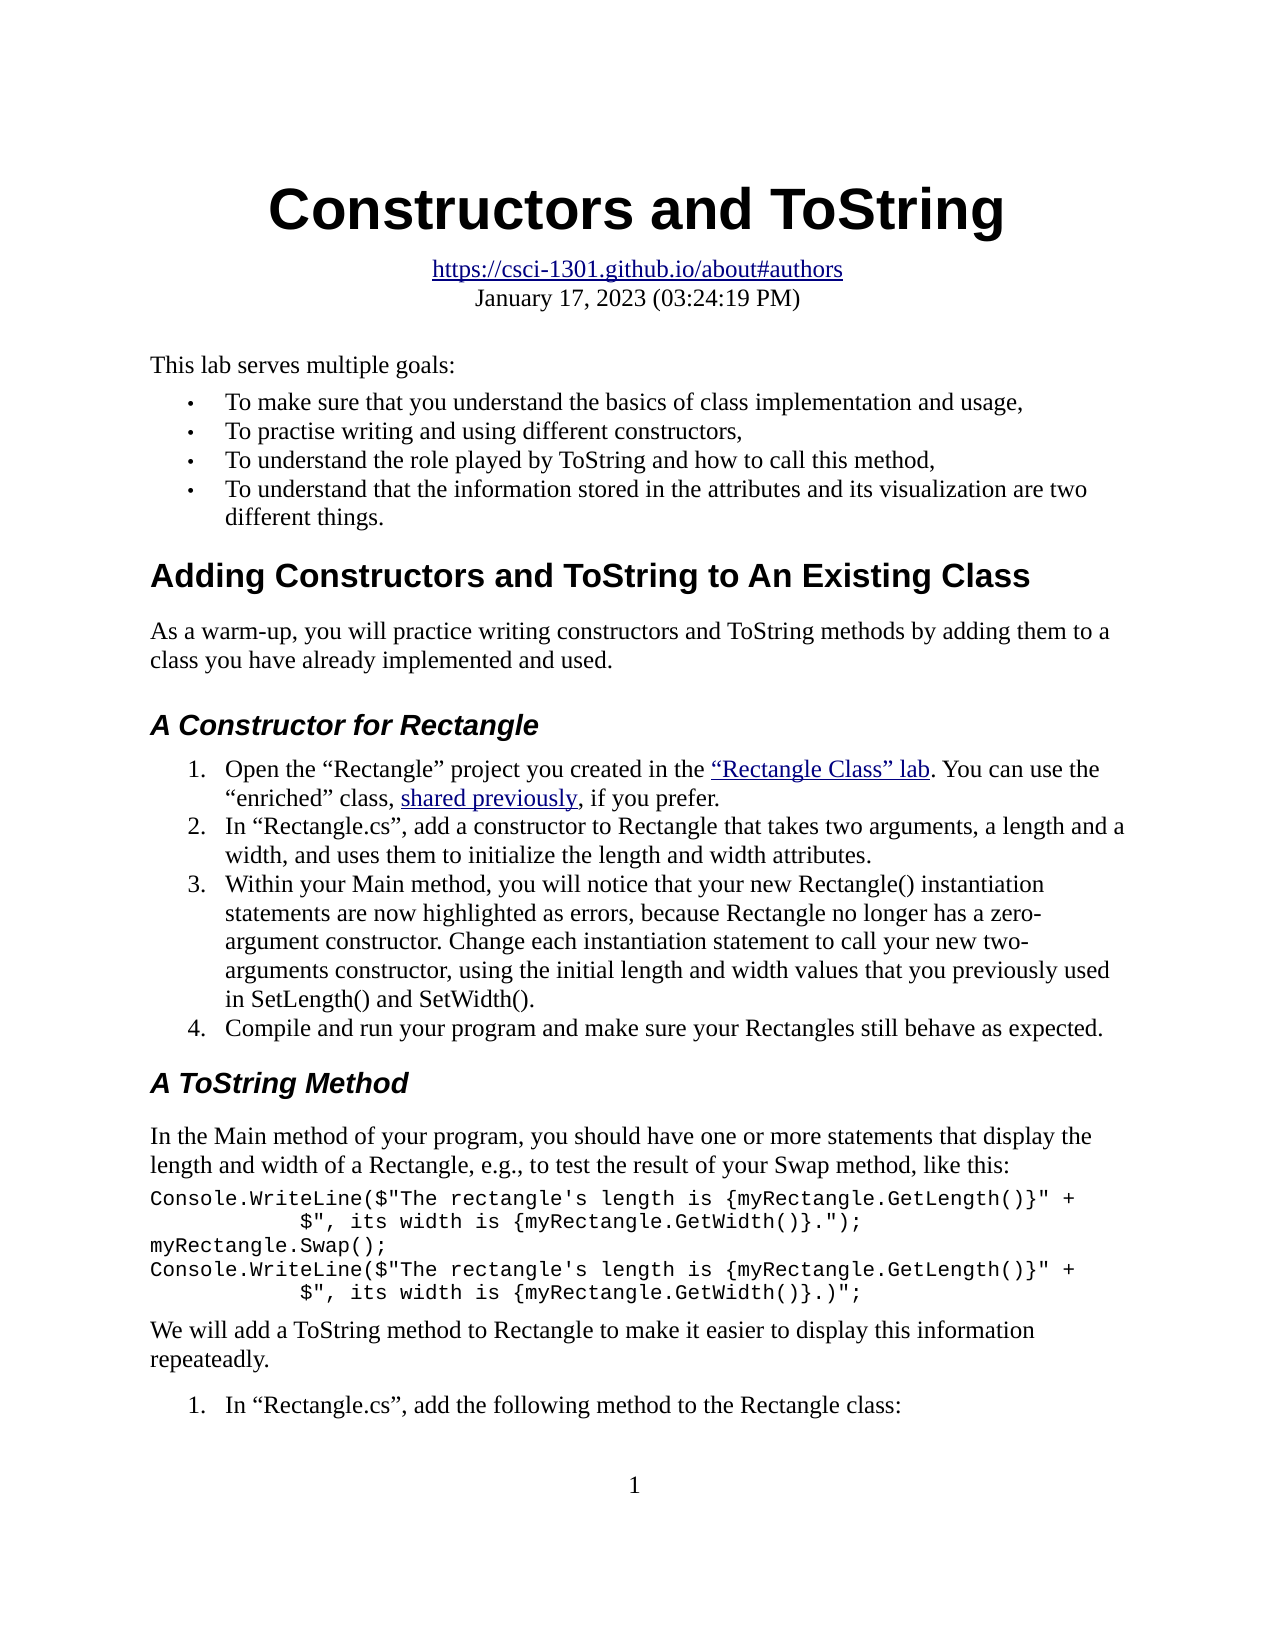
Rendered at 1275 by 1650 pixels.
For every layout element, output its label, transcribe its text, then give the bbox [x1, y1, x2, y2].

text January 17, 2023 (03:24:19 PM) [150, 283, 1125, 312]
text In the Main method of your program, you should have one or more statements that display the length and width of a Rectangle, e.g., to test the result of your Swap method, like this: [150, 1121, 1125, 1179]
text myRectangle.Swap(); [150, 1235, 1125, 1259]
list Compile and run your program and make sure your Rectangles still behave as expected. [187, 1013, 1125, 1041]
list To understand that the information stored in the attributes and its visualization are two different things. [187, 474, 1125, 531]
subtitle Adding Constructors and ToString to An Existing Class [150, 556, 1125, 595]
text $", its width is {myRectangle.GetWidth()}."); [150, 1211, 1125, 1235]
text Console.WriteLine($"The rectangle's length is {myRectangle.GetLength()}" + [150, 1259, 1125, 1282]
text As a warm-up, you will practice writing constructors and ToString methods by adding them to a class you have already implemented and used. [150, 616, 1125, 674]
text https://csci-1301.github.io/about#authors [150, 254, 1125, 283]
list To practise writing and using different constructors, [187, 416, 1125, 445]
list Within your Main method, you will notice that your new Rectangle() instantiation statements are now highlighted as errors, because Rectangle no longer has a zero-argument constructor. Change each instantiation statement to call your new two-arguments constructor, using the initial length and width values that you previously used in SetLength() and SetWidth(). [187, 869, 1125, 1013]
subtitle A Constructor for Rectangle [150, 708, 1125, 741]
subtitle A ToString Method [150, 1066, 1125, 1100]
text $", its width is {myRectangle.GetWidth()}.)"; [150, 1282, 1125, 1306]
text Console.WriteLine($"The rectangle's length is {myRectangle.GetLength()}" + [150, 1188, 1125, 1211]
text We will add a ToString method to Rectangle to make it easier to display this information repeateadly. [150, 1315, 1125, 1372]
list In “Rectangle.cs”, add the following method to the Rectangle class: [187, 1390, 1125, 1419]
list To make sure that you understand the basics of class implementation and usage, [187, 387, 1125, 416]
list In “Rectangle.cs”, add a constructor to Rectangle that takes two arguments, a length and a width, and uses them to initialize the length and width attributes. [187, 811, 1125, 869]
title Constructors and ToString [150, 175, 1125, 242]
text This lab serves multiple goals: [150, 350, 1125, 378]
list To understand the role played by ToString and how to call this method, [187, 445, 1125, 474]
list Open the “Rectangle” project you created in the “Rectangle Class” lab. You can use the “enriched” class, shared previously, if you prefer. [187, 754, 1125, 811]
